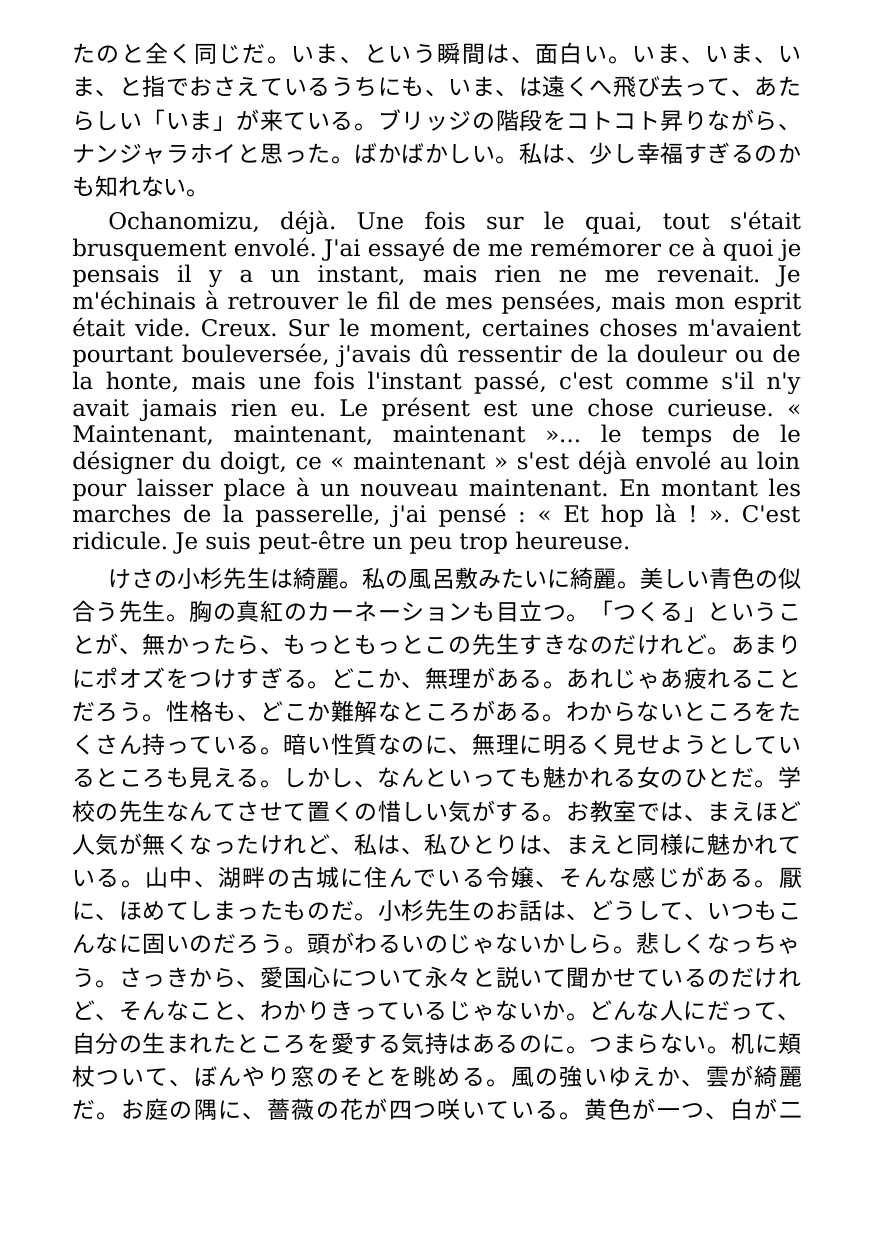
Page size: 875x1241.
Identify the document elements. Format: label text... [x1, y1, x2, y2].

text けさの小杉先生は綺麗。私の風呂敷みたいに綺麗。美しい青色の似合う先生。胸の真紅のカーネーションも目立つ。「つくる」ということが、無かったら、もっともっとこの先生すきなのだけれど。あまりにポオズをつけすぎる。どこか、無理がある。あれじゃあ疲れることだろう。性格も、どこか難解なところがある。わからないところをたくさん持っている。暗い性質なのに、無理に明るく見せようとしているところも見える。しかし、なんといっても魅かれる女のひとだ。学校の先生なんてさせて置くの惜しい気がする。お教室では、まえほど人気が無くなったけれど、私は、私ひとりは、まえと同様に魅かれている。山中、湖畔の古城に住んでいる令嬢、そんな感じがある。厭に、ほめてしまったものだ。小杉先生のお話は、どうして、いつもこんなに固いのだろう。頭がわるいのじゃないかしら。悲しくなっちゃう。さっきから、愛国心について永々と説いて聞かせているのだけれど、そんなこと、わかりきっているじゃないか。どんな人にだって、自分の生まれたところを愛する気持はあるのに。つまらない。机に頬杖ついて、ぼんやり窓のそとを眺める。風の強いゆえか、雲が綺麗だ。お庭の隅に、薔薇の花が四つ咲いている。黄色が一つ、白が二 [72, 561, 802, 1126]
text たのと全く同じだ。いま、という瞬間は、面白い。いま、いま、いま、と指でおさえているうちにも、いま、は遠くへ飛び去って、あたらしい「いま」が来ている。ブリッジの階段をコトコト昇りながら、ナンジャラホイと思った。ばかばかしい。私は、少し幸福すぎるのかも知れない。 [72, 36, 802, 202]
text Ochanomizu, déjà. Une fois sur le quai, tout s'était brusquement envolé. J'ai essayé de me remémorer ce à quoi je pensais il y a un instant, mais rien ne me revenait. Je m'échinais à retrouver le fil de mes pensées, mais mon esprit était vide. Creux. Sur le moment, certaines choses m'avaient pourtant bouleversée, j'avais dû ressentir de la douleur ou de la honte, mais une fois l'instant passé, c'est comme s'il n'y avait jamais rien eu. Le présent est une chose curieuse. « Maintenant, maintenant, maintenant »... le temps de le désigner du doigt, ce « maintenant » s'est déjà envolé au loin pour laisser place à un nouveau maintenant. En montant les marches de la passerelle, j'ai pensé : « Et hop là ! ». C'est ridicule. Je suis peut-être un peu trop heureuse. [72, 208, 802, 555]
